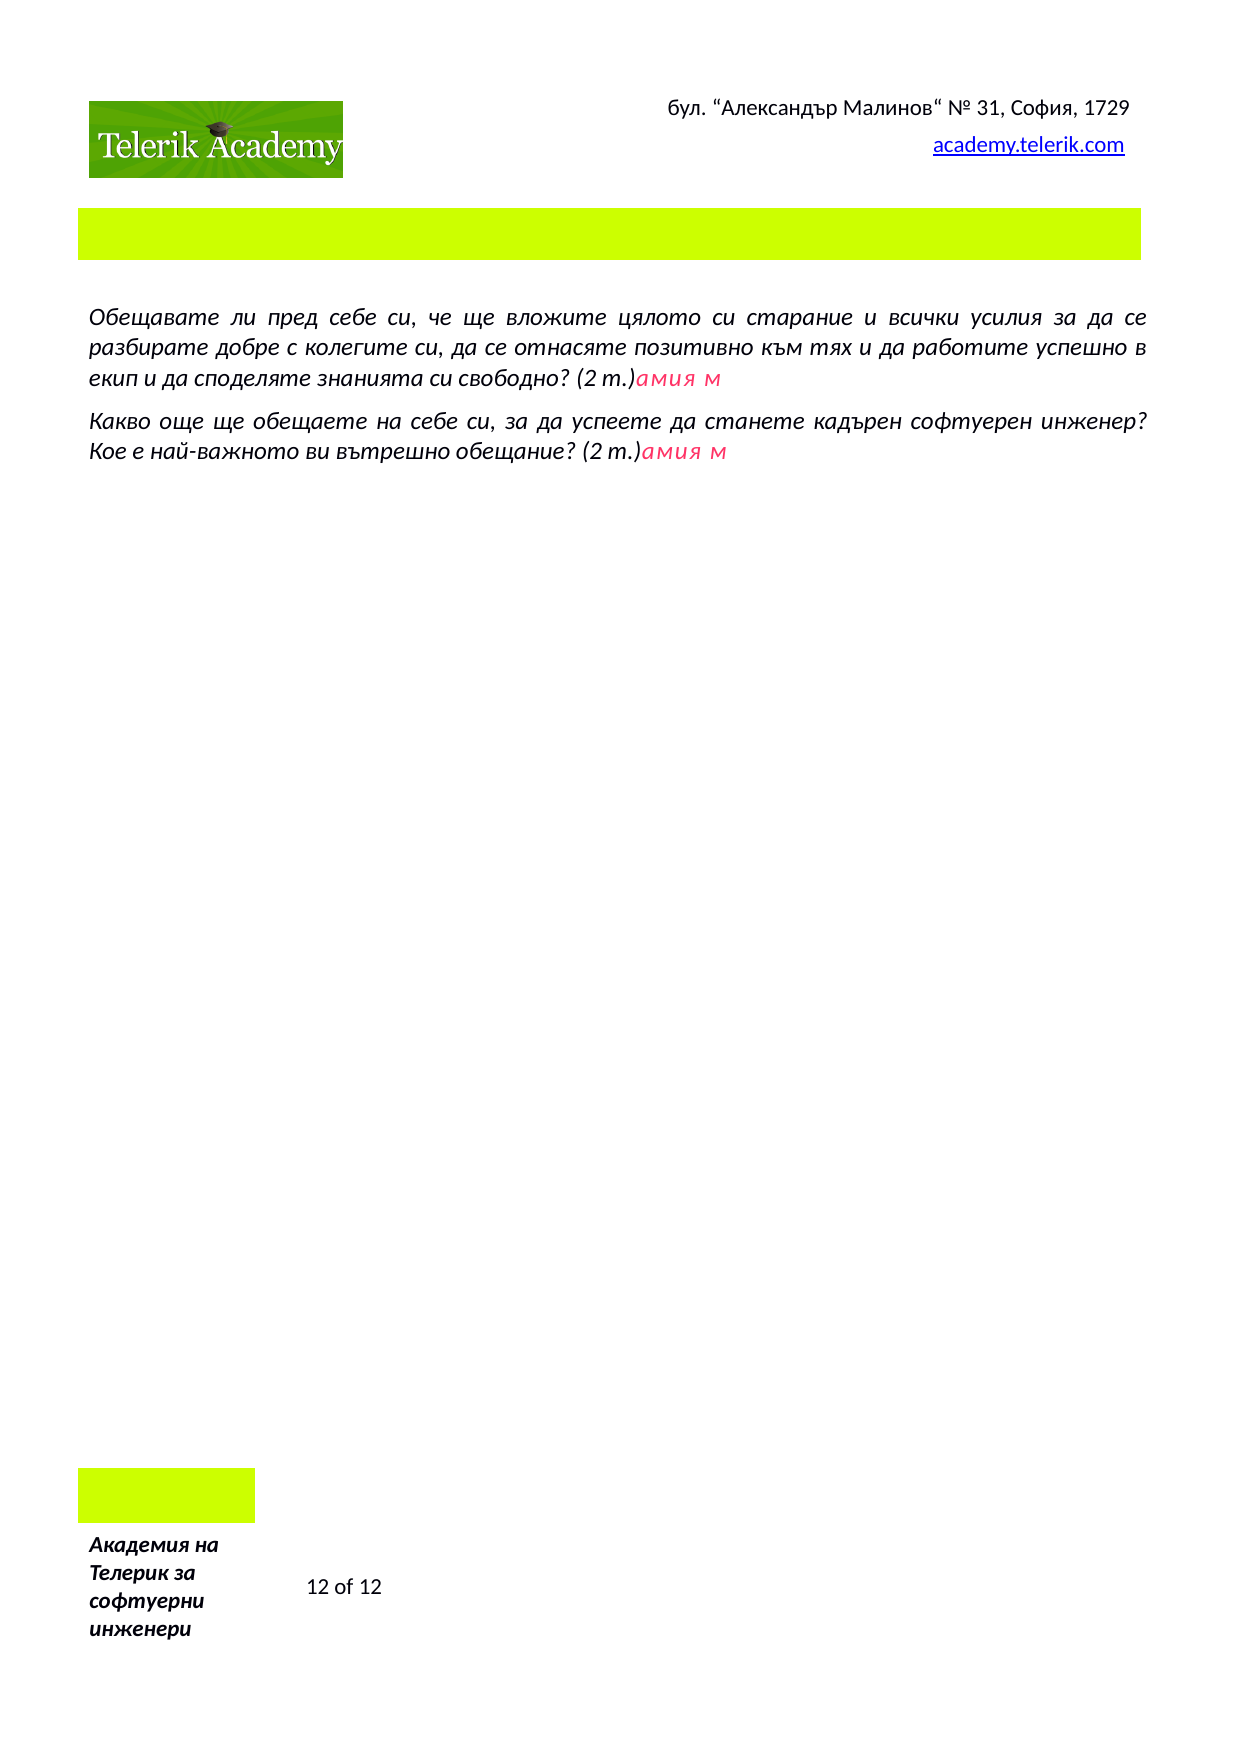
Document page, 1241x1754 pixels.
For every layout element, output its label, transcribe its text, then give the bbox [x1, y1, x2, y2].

picture [89, 101, 343, 178]
text Обещавате ли пред себе си, че ще вложите цялото си старание и всички усилия за да се разбирате добре с колегите си, да се отнасяте позитивно към тях и да работите успешно в екип и да споделяте знанията си свободно? (2 т.)амия м [89, 301, 1152, 392]
text Какво още ще обещаете на себе си, за да успеете да станете кадърен софтуерен инженер? Кое е най-важното ви вътрешно обещание? (2 т.)амия м [89, 405, 1152, 466]
